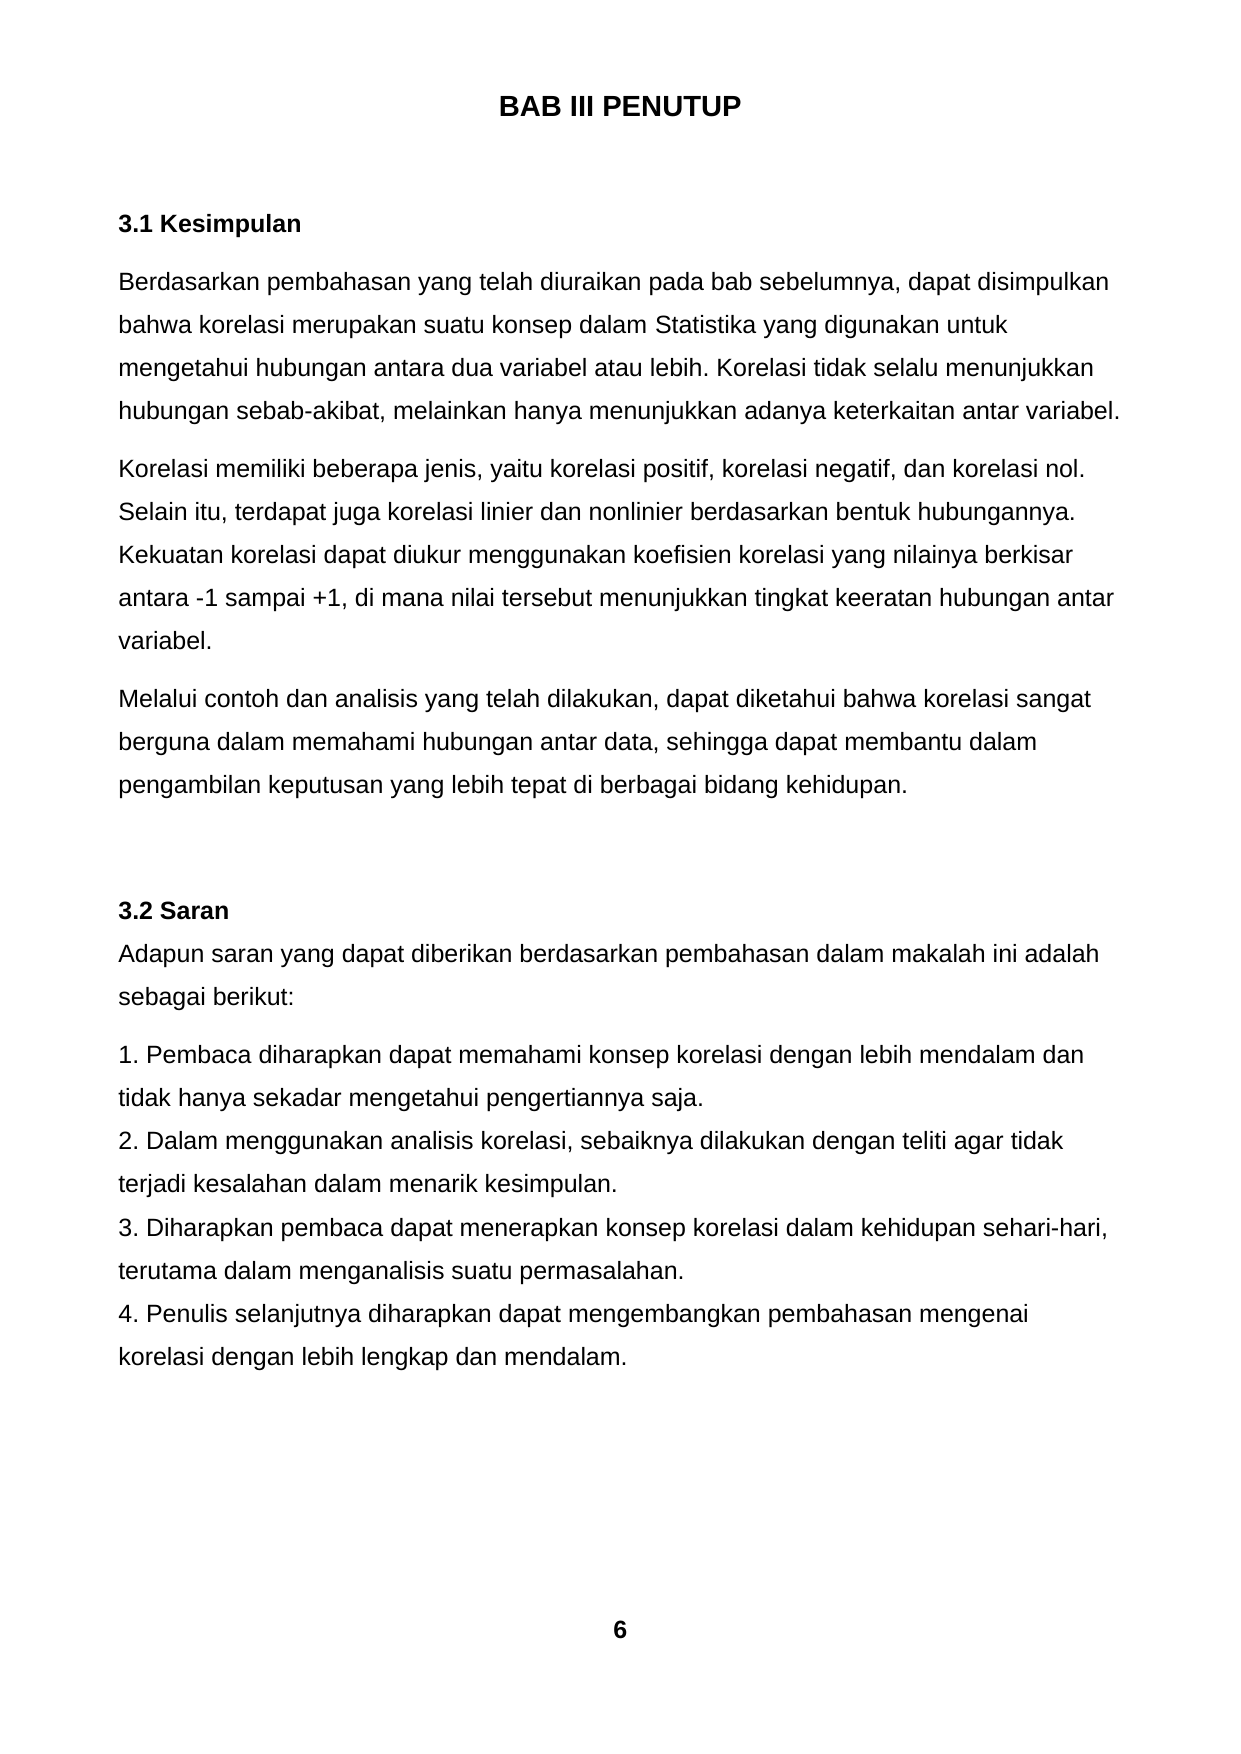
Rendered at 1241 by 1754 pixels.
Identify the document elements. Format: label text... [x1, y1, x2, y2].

text Korelasi memiliki beberapa jenis, yaitu korelasi positif, korelasi negatif, dan korelasi nol. Selain itu, terdapat juga korelasi linier dan nonlinier berdasarkan bentuk hubungannya. Kekuatan korelasi dapat diukur menggunakan koefisien korelasi yang nilainya berkisar antara -1 sampai +1, di mana nilai tersebut menunjukkan tingkat keeratan hubungan antar variabel. [118, 454, 1122, 655]
subtitle 3.2 Saran [118, 896, 1122, 925]
text 4. Penulis selanjutnya diharapkan dapat mengembangkan pembahasan mengenai korelasi dengan lebih lengkap dan mendalam. [118, 1299, 1122, 1371]
text 3. Diharapkan pembaca dapat menerapkan konsep korelasi dalam kehidupan sehari-hari, terutama dalam menganalisis suatu permasalahan. [118, 1213, 1122, 1284]
subtitle 3.1 Kesimpulan [118, 209, 1122, 238]
text 1. Pembaca diharapkan dapat memahami konsep korelasi dengan lebih mendalam dan tidak hanya sekadar mengetahui pengertiannya saja. [118, 1040, 1122, 1112]
text 6 [118, 1615, 1122, 1644]
text 2. Dalam menggunakan analisis korelasi, sebaiknya dilakukan dengan teliti agar tidak terjadi kesalahan dalam menarik kesimpulan. [118, 1126, 1122, 1198]
text Melalui contoh dan analisis yang telah dilakukan, dapat diketahui bahwa korelasi sangat berguna dalam memahami hubungan antar data, sehingga dapat membantu dalam pengambilan keputusan yang lebih tepat di berbagai bidang kehidupan. [118, 684, 1122, 799]
subtitle BAB III PENUTUP [118, 88, 1122, 122]
text Adapun saran yang dapat diberikan berdasarkan pembahasan dalam makalah ini adalah sebagai berikut: [118, 939, 1122, 1011]
text Berdasarkan pembahasan yang telah diuraikan pada bab sebelumnya, dapat disimpulkan bahwa korelasi merupakan suatu konsep dalam Statistika yang digunakan untuk mengetahui hubungan antara dua variabel atau lebih. Korelasi tidak selalu menunjukkan hubungan sebab-akibat, melainkan hanya menunjukkan adanya keterkaitan antar variabel. [118, 267, 1122, 425]
